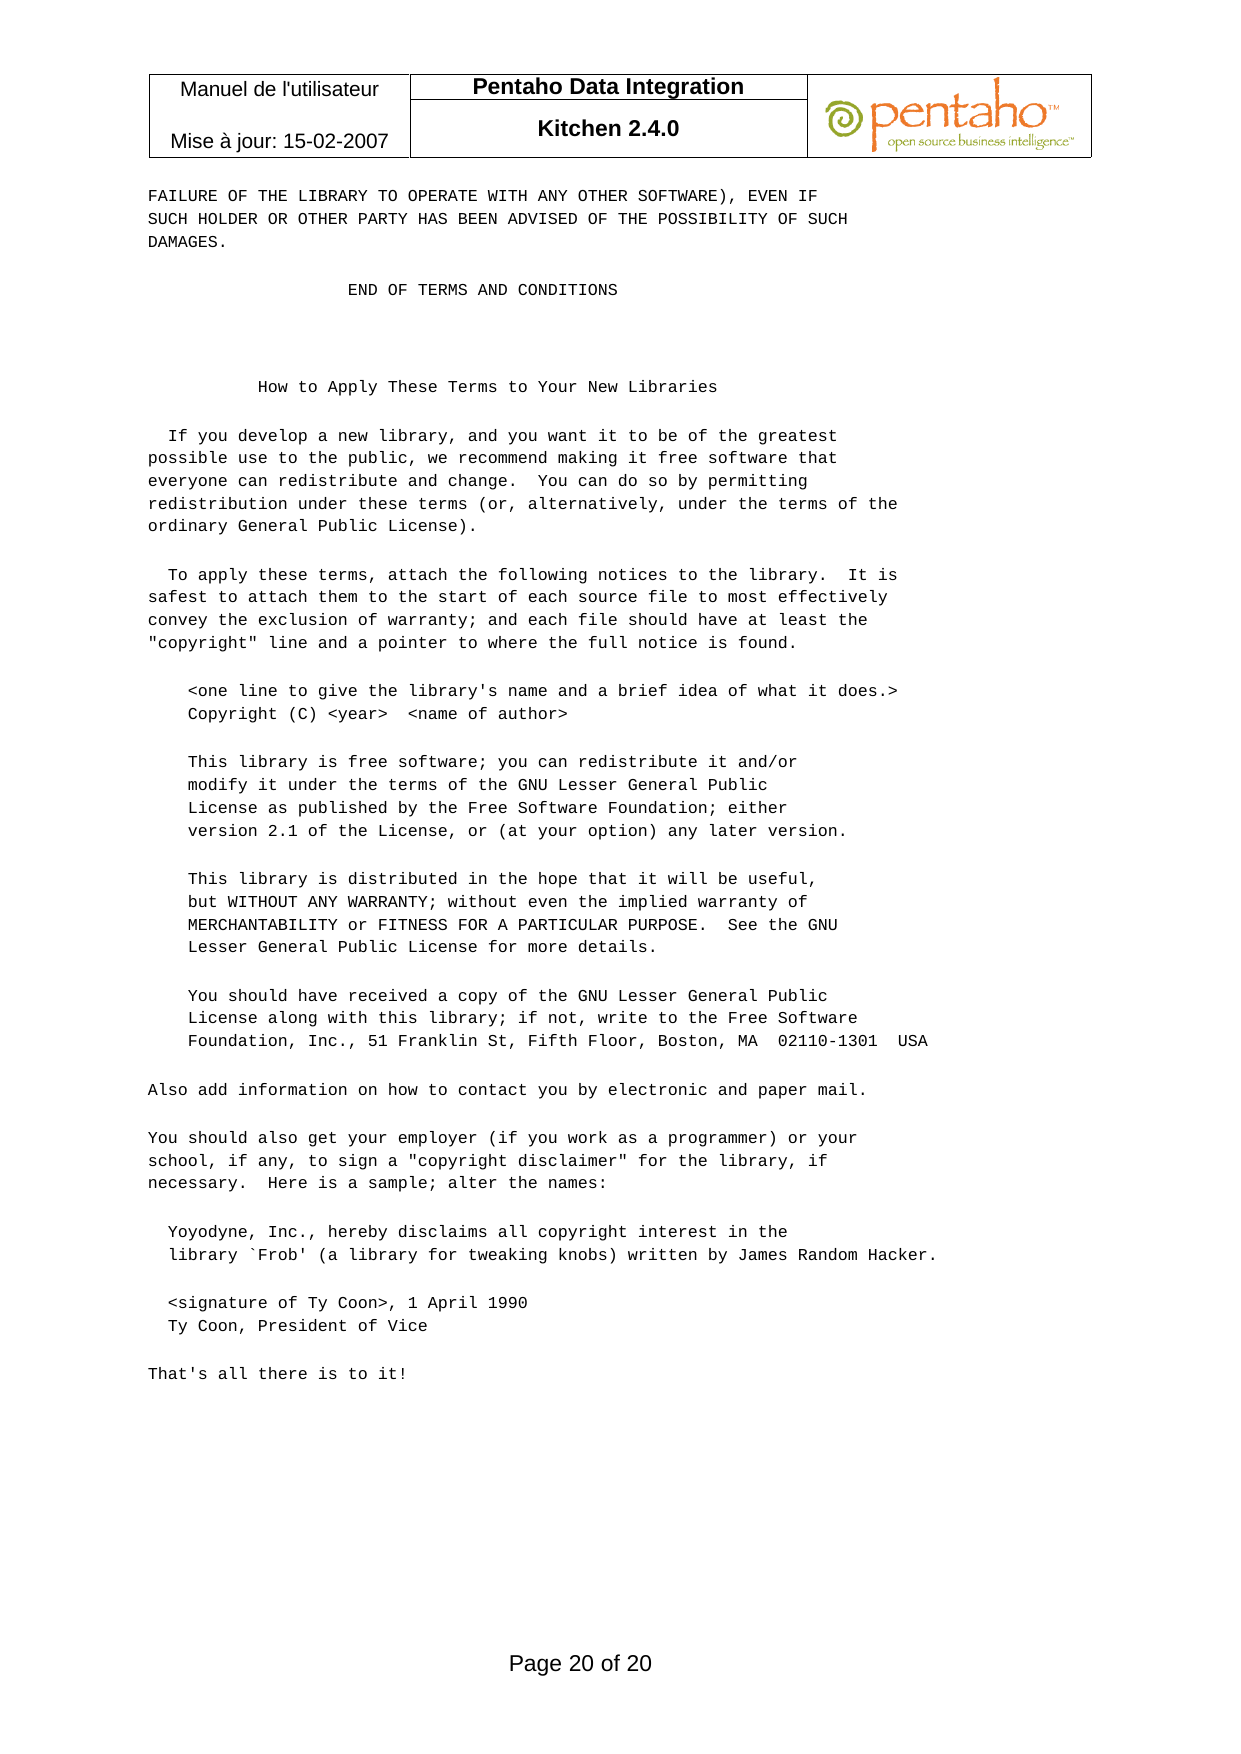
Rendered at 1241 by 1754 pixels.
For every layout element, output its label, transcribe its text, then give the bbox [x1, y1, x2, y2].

text You should also get your employer (if you work as a programmer) or your school, if any, to sign a "copyright disclaimer" for the library, if necessary. Here is a sample; alter the names: [148, 1129, 1092, 1194]
text If you develop a new library, and you want it to be of the greatest possible use to the public, we recommend making it free software that everyone can redistribute and change. You can do so by permitting redistribution under these terms (or, alternatively, under the terms of the ordinary General Public License). [148, 427, 1092, 537]
text FAILURE OF THE LIBRARY TO OPERATE WITH ANY OTHER SOFTWARE), EVEN IF SUCH HOLDER OR OTHER PARTY HAS BEEN ADVISED OF THE POSSIBILITY OF SUCH DAMAGES. [148, 188, 1092, 252]
text That's all there is to it! [148, 1366, 1092, 1384]
text How to Apply These Terms to Your New Libraries [148, 378, 1092, 397]
text <signature of Ty Coon>, 1 April 1990 Ty Coon, President of Vice [148, 1294, 1092, 1336]
text You should have received a copy of the GNU Lesser General Public License along with this library; if not, write to the Free Software Foundation, Inc., 51 Franklin St, Fifth Floor, Boston, MA 02110-1301 USA [148, 987, 1092, 1051]
text This library is distributed in the hope that it will be useful, but WITHOUT ANY WARRANTY; without even the implied warranty of MERCHANTABILITY or FITNESS FOR A PARTICULAR PURPOSE. See the GNU Lesser General Public License for more details. [148, 871, 1092, 958]
text Also add information on how to contact you by electronic and paper mail. [148, 1081, 1092, 1100]
text This library is free software; you can redistribute it and/or modify it under the terms of the GNU Lesser General Public License as published by the Free Software Foundation; either version 2.1 of the License, or (at your option) any later version. [148, 754, 1092, 841]
text END OF TERMS AND CONDITIONS [148, 282, 1092, 301]
text To apply these terms, attach the following notices to the library. It is safest to attach them to the start of each source file to most effectively convey the exclusion of warranty; and each file should have at least the "copyright" line and a pointer to where the full notice is found. [148, 566, 1092, 653]
text Yoyodyne, Inc., hereby disclaims all copyright interest in the library `Frob' (a library for tweaking knobs) written by James Random Hacker. [148, 1223, 1092, 1265]
text <one line to give the library's name and a brief idea of what it does.> Copyright (C) <year> <name of author> [148, 683, 1092, 724]
